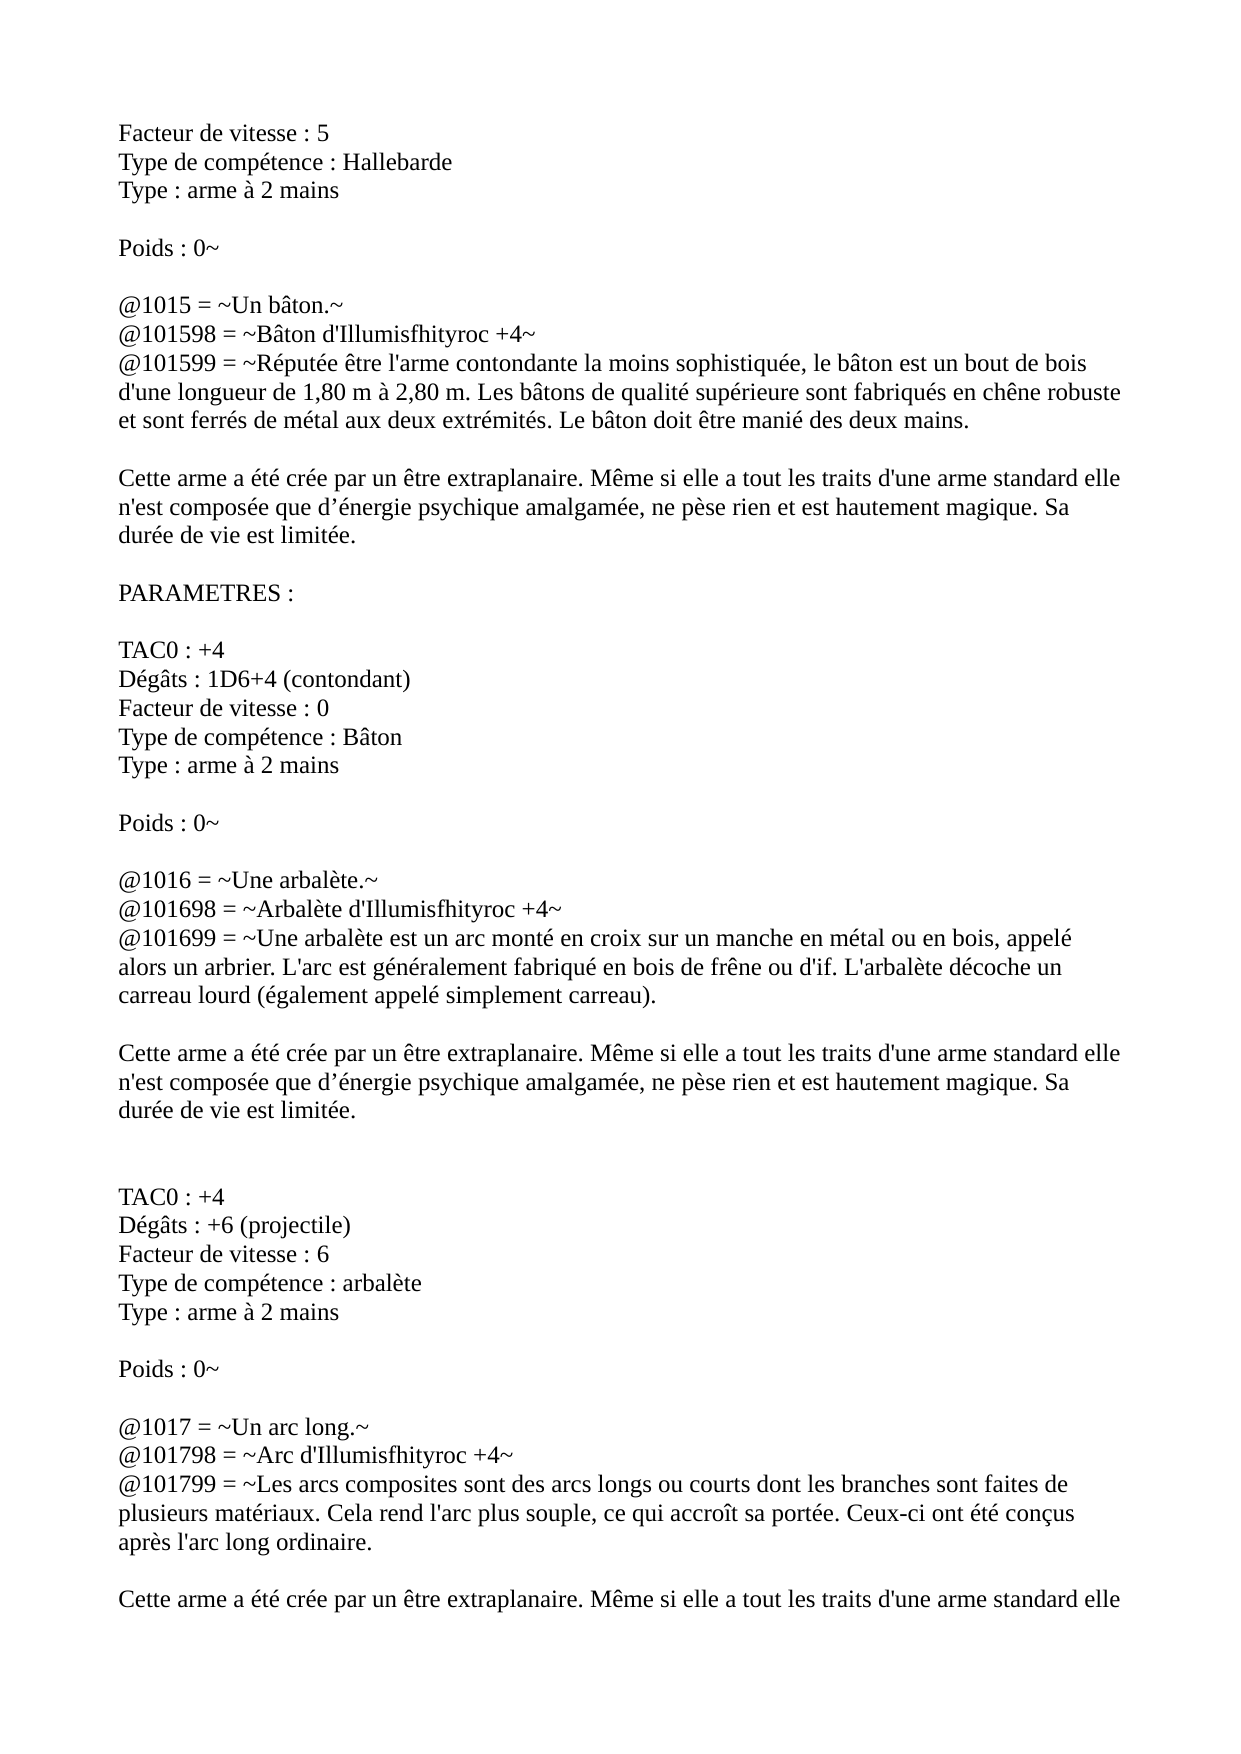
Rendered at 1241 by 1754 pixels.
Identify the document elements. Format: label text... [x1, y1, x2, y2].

text Cette arme a été crée par un être extraplanaire. Même si elle a tout les traits d'une arme standard elle n'est composée que d’énergie psychique amalgamée, ne pèse rien et est hautement magique. Sa durée de vie est limitée. [118, 463, 1122, 549]
text Poids : 0~ [118, 808, 1122, 837]
text Poids : 0~ [118, 233, 1122, 262]
text Type : arme à 2 mains [118, 751, 1122, 779]
text @101598 = ~Bâton d'Illumisfhityroc +4~ [118, 319, 1122, 348]
text Type de compétence : Bâton [118, 722, 1122, 751]
text Facteur de vitesse : 6 [118, 1239, 1122, 1268]
text Type : arme à 2 mains [118, 176, 1122, 204]
text PARAMETRES : [118, 578, 1122, 607]
text TAC0 : +4 [118, 636, 1122, 664]
text @1015 = ~Un bâton.~ [118, 291, 1122, 319]
text Cette arme a été crée par un être extraplanaire. Même si elle a tout les traits d'une arme standard elle [118, 1584, 1122, 1613]
text Type de compétence : arbalète [118, 1268, 1122, 1297]
text @101798 = ~Arc d'Illumisfhityroc +4~ [118, 1441, 1122, 1469]
text Dégâts : 1D6+4 (contondant) [118, 664, 1122, 693]
text @101698 = ~Arbalète d'Illumisfhityroc +4~ [118, 894, 1122, 923]
text Facteur de vitesse : 5 [118, 118, 1122, 147]
text Cette arme a été crée par un être extraplanaire. Même si elle a tout les traits d'une arme standard elle n'est composée que d’énergie psychique amalgamée, ne pèse rien et est hautement magique. Sa durée de vie est limitée. [118, 1038, 1122, 1124]
text @1017 = ~Un arc long.~ [118, 1412, 1122, 1441]
text Poids : 0~ [118, 1354, 1122, 1383]
text @101799 = ~Les arcs composites sont des arcs longs ou courts dont les branches sont faites de plusieurs matériaux. Cela rend l'arc plus souple, ce qui accroît sa portée. Ceux-ci ont été conçus après l'arc long ordinaire. [118, 1469, 1122, 1556]
text @101599 = ~Réputée être l'arme contondante la moins sophistiquée, le bâton est un bout de bois d'une longueur de 1,80 m à 2,80 m. Les bâtons de qualité supérieure sont fabriqués en chêne robuste et sont ferrés de métal aux deux extrémités. Le bâton doit être manié des deux mains. [118, 348, 1122, 434]
text @101699 = ~Une arbalète est un arc monté en croix sur un manche en métal ou en bois, appelé alors un arbrier. L'arc est généralement fabriqué en bois de frêne ou d'if. L'arbalète décoche un carreau lourd (également appelé simplement carreau). [118, 923, 1122, 1009]
text Dégâts : +6 (projectile) [118, 1211, 1122, 1239]
text Type de compétence : Hallebarde [118, 147, 1122, 176]
text Type : arme à 2 mains [118, 1297, 1122, 1326]
text TAC0 : +4 [118, 1182, 1122, 1211]
text @1016 = ~Une arbalète.~ [118, 866, 1122, 894]
text Facteur de vitesse : 0 [118, 693, 1122, 722]
